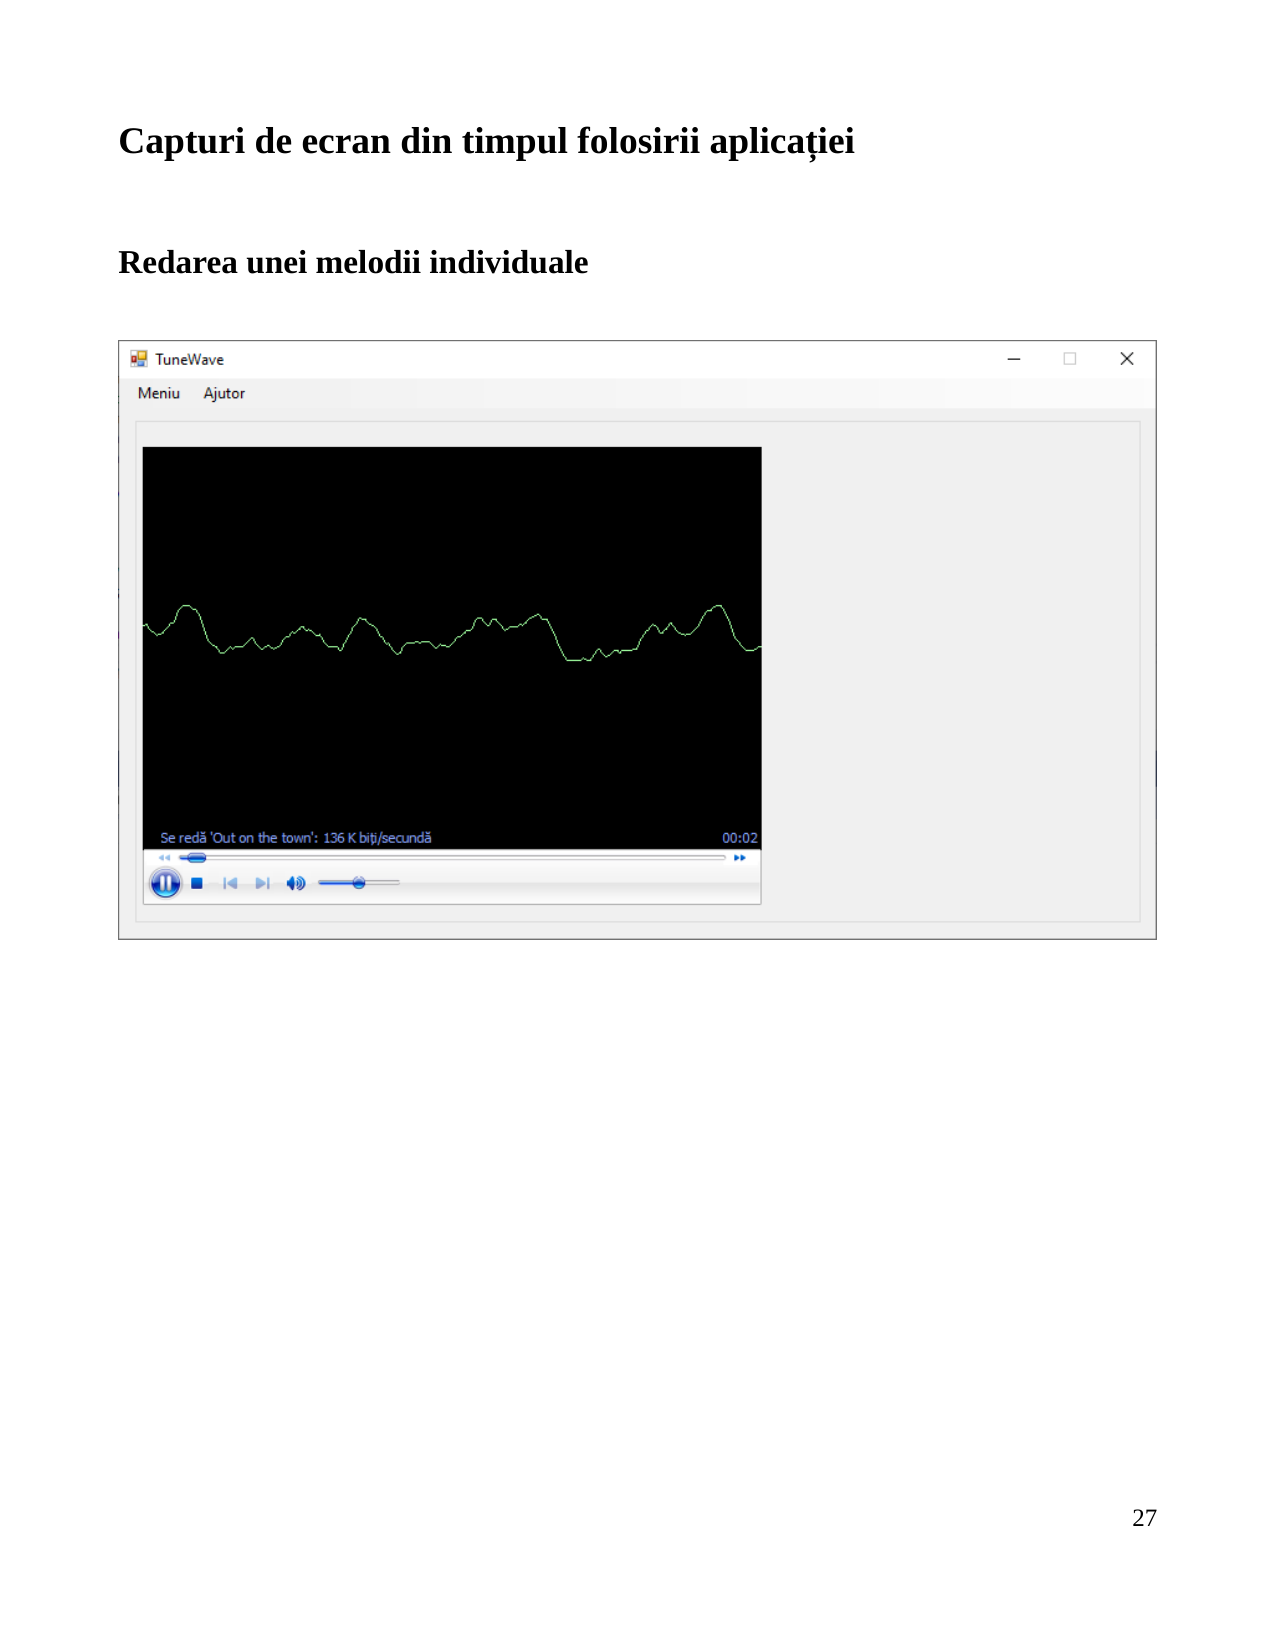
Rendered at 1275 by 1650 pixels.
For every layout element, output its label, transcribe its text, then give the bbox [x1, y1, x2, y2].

picture [118, 340, 1157, 940]
subtitle Redarea unei melodii individuale [118, 242, 1157, 281]
subtitle Capturi de ecran din timpul folosirii aplicației [118, 118, 1157, 161]
